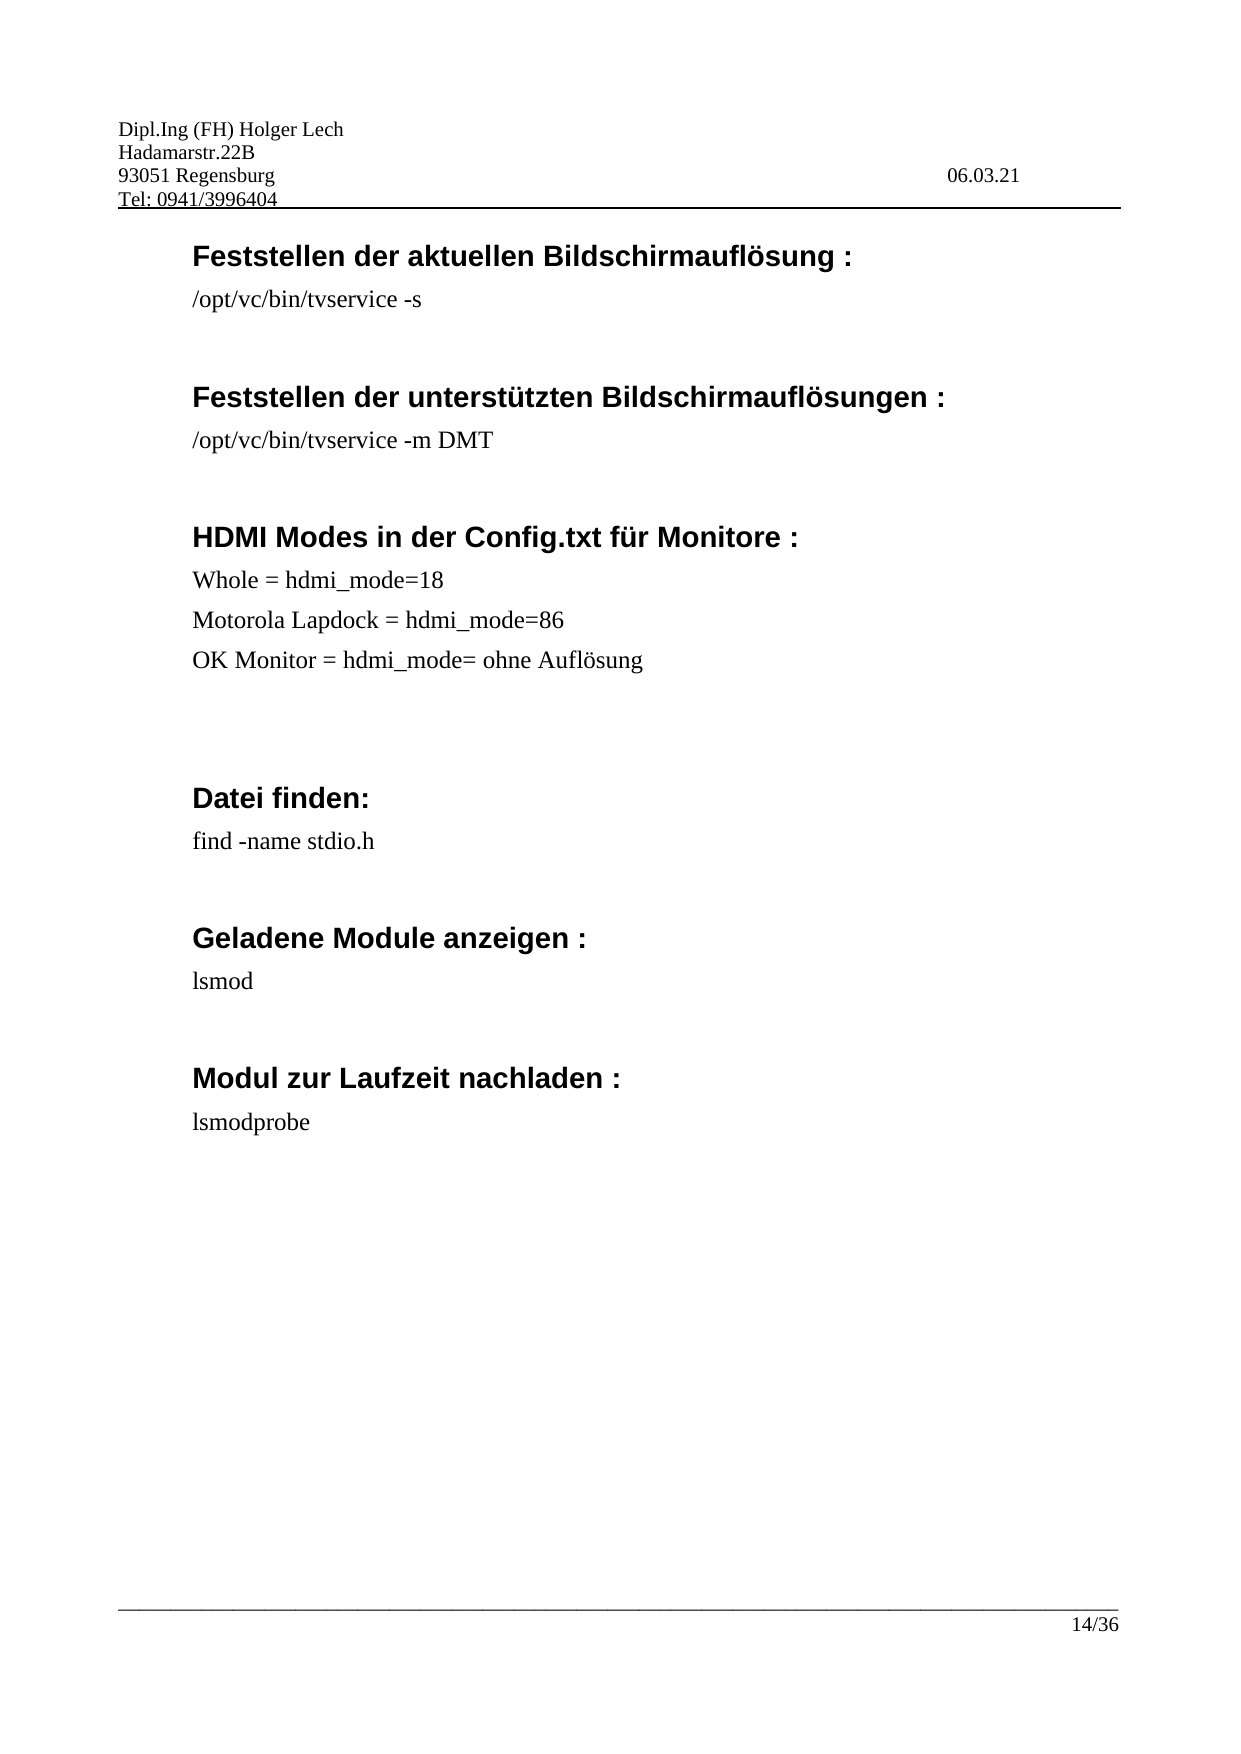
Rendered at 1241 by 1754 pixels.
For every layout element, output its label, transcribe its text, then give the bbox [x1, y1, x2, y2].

subtitle HDMI Modes in der Config.txt für Monitore : [118, 521, 1122, 553]
subtitle Modul zur Laufzeit nachladen : [118, 1062, 1122, 1095]
text /opt/vc/bin/tvservice -m DMT [118, 426, 1122, 453]
subtitle Geladene Module anzeigen : [118, 922, 1122, 955]
text OK Monitor = hdmi_mode= ohne Auflösung [118, 646, 1122, 674]
text lsmodprobe [118, 1108, 1122, 1135]
subtitle Feststellen der unterstützten Bildschirmauflösungen : [118, 380, 1122, 413]
text Motorola Lapdock = hdmi_mode=86 [118, 606, 1122, 634]
text /opt/vc/bin/tvservice -s [118, 285, 1122, 313]
subtitle Datei finden: [118, 782, 1122, 814]
text find -name stdio.h [118, 827, 1122, 855]
text lsmod [118, 967, 1122, 995]
text Whole = hdmi_mode=18 [118, 566, 1122, 594]
subtitle Feststellen der aktuellen Bildschirmauflösung : [118, 240, 1122, 273]
